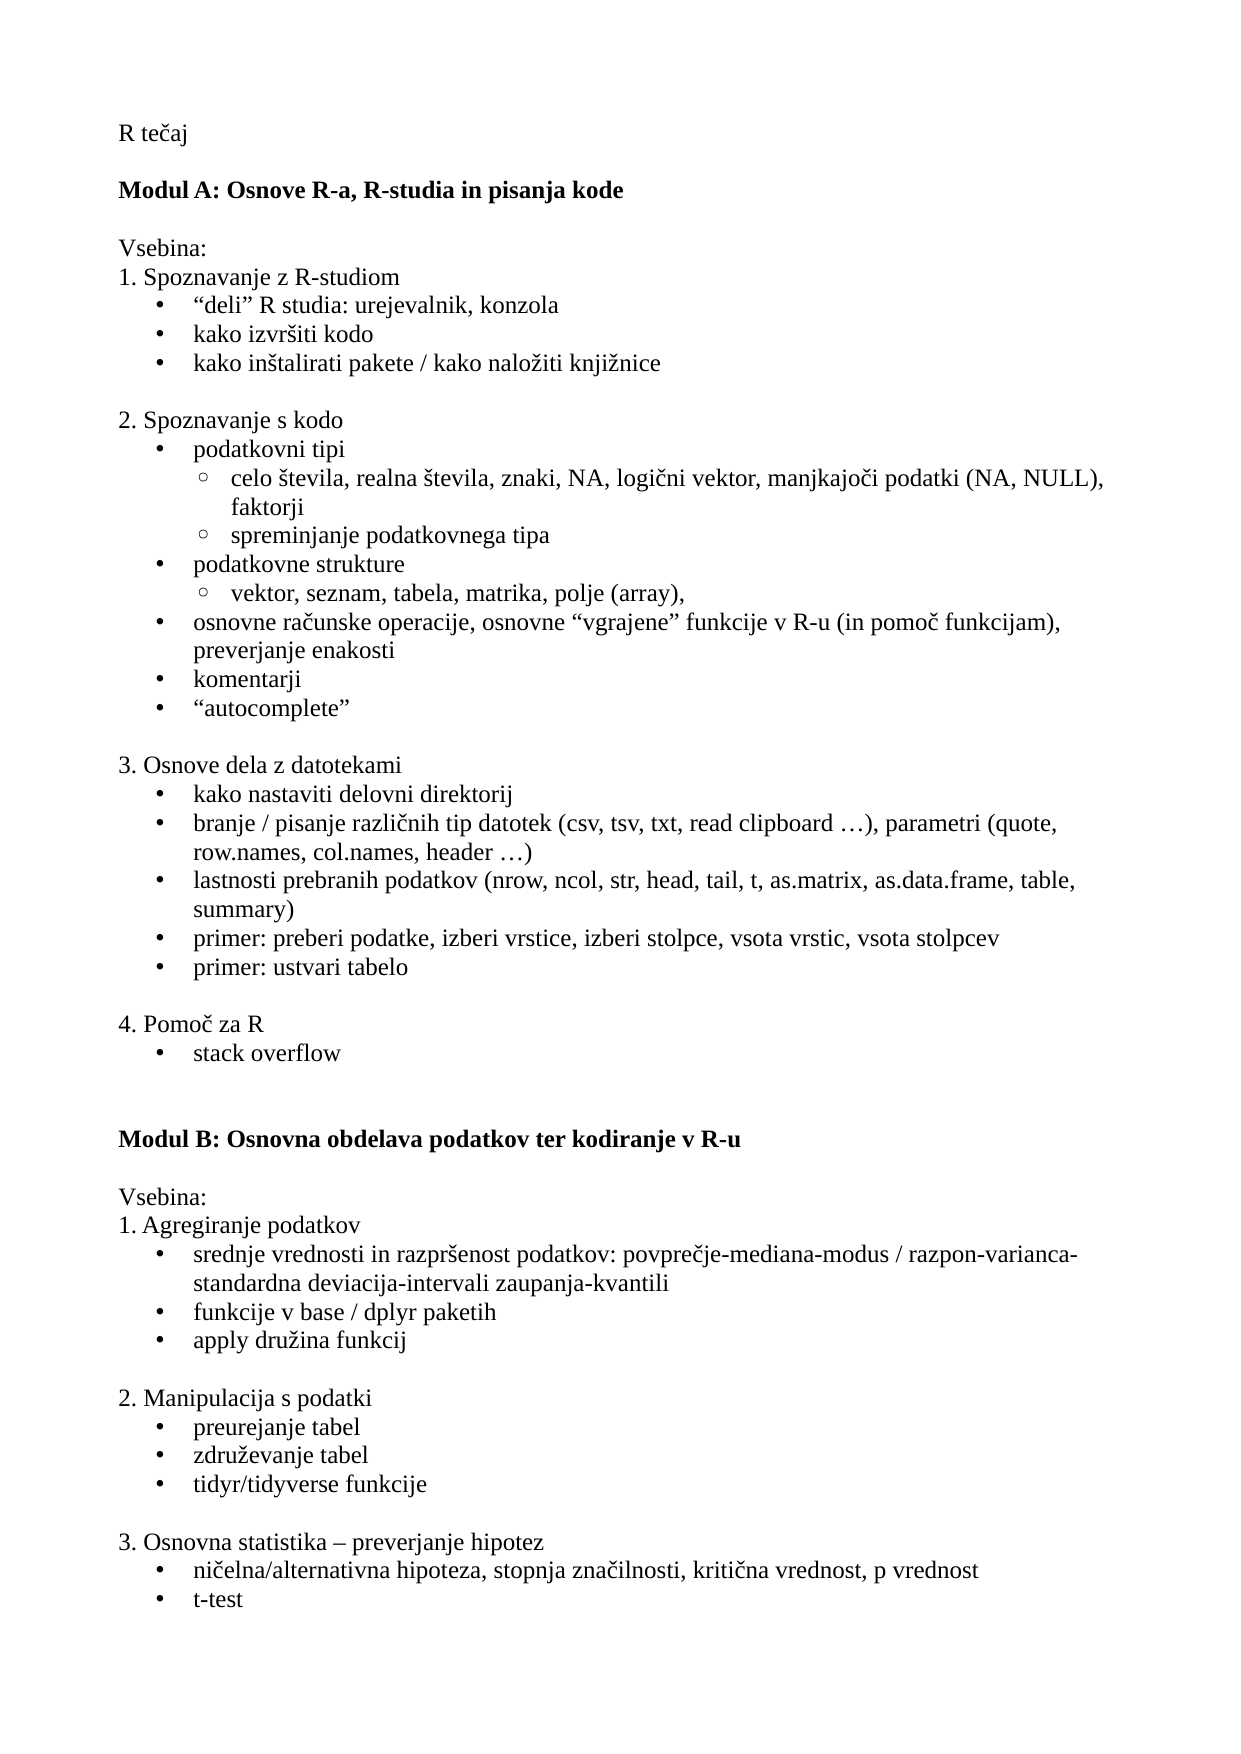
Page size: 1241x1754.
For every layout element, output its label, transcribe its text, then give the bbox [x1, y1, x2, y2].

text R tečaj [118, 118, 1122, 147]
list komentarji [156, 664, 1122, 693]
text Vsebina: [118, 1182, 1122, 1211]
list primer: preberi podatke, izberi vrstice, izberi stolpce, vsota vrstic, vsota stolpcev [156, 923, 1122, 952]
list združevanje tabel [156, 1441, 1122, 1469]
text 2. Manipulacija s podatki [118, 1383, 1122, 1412]
list preurejanje tabel [156, 1412, 1122, 1441]
list spreminjanje podatkovnega tipa [193, 521, 1122, 549]
list vektor, seznam, tabela, matrika, polje (array), [193, 578, 1122, 607]
text Vsebina: [118, 233, 1122, 262]
list kako izvršiti kodo [156, 319, 1122, 348]
list apply družina funkcij [156, 1326, 1122, 1354]
list primer: ustvari tabelo [156, 952, 1122, 981]
text 3. Osnove dela z datotekami [118, 751, 1122, 779]
list celo števila, realna števila, znaki, NA, logični vektor, manjkajoči podatki (NA, NULL), faktorji [193, 463, 1122, 521]
list tidyr/tidyverse funkcije [156, 1469, 1122, 1498]
text 2. Spoznavanje s kodo [118, 406, 1122, 434]
list stack overflow [156, 1038, 1122, 1067]
list “deli” R studia: urejevalnik, konzola [156, 291, 1122, 319]
list “autocomplete” [156, 693, 1122, 722]
text 1. Spoznavanje z R-studiom [118, 262, 1122, 291]
list funkcije v base / dplyr paketih [156, 1297, 1122, 1326]
text 1. Agregiranje podatkov [118, 1211, 1122, 1239]
list ničelna/alternativna hipoteza, stopnja značilnosti, kritična vrednost, p vrednost [156, 1556, 1122, 1584]
list podatkovne strukture [156, 549, 1122, 578]
text Modul A: Osnove R-a, R-studia in pisanja kode [118, 176, 1122, 204]
list t-test [156, 1584, 1122, 1613]
text 4. Pomoč za R [118, 1009, 1122, 1038]
list lastnosti prebranih podatkov (nrow, ncol, str, head, tail, t, as.matrix, as.data.frame, table, summary) [156, 866, 1122, 923]
list branje / pisanje različnih tip datotek (csv, tsv, txt, read clipboard …), parametri (quote, row.names, col.names, header …) [156, 808, 1122, 866]
list osnovne računske operacije, osnovne “vgrajene” funkcije v R-u (in pomoč funkcijam), preverjanje enakosti [156, 607, 1122, 664]
list srednje vrednosti in razpršenost podatkov: povprečje-mediana-modus / razpon-varianca-standardna deviacija-intervali zaupanja-kvantili [156, 1239, 1122, 1297]
list kako nastaviti delovni direktorij [156, 779, 1122, 808]
list kako inštalirati pakete / kako naložiti knjižnice [156, 348, 1122, 406]
text Modul B: Osnovna obdelava podatkov ter kodiranje v R-u [118, 1124, 1122, 1153]
list podatkovni tipi [156, 434, 1122, 463]
text 3. Osnovna statistika – preverjanje hipotez [118, 1527, 1122, 1556]
